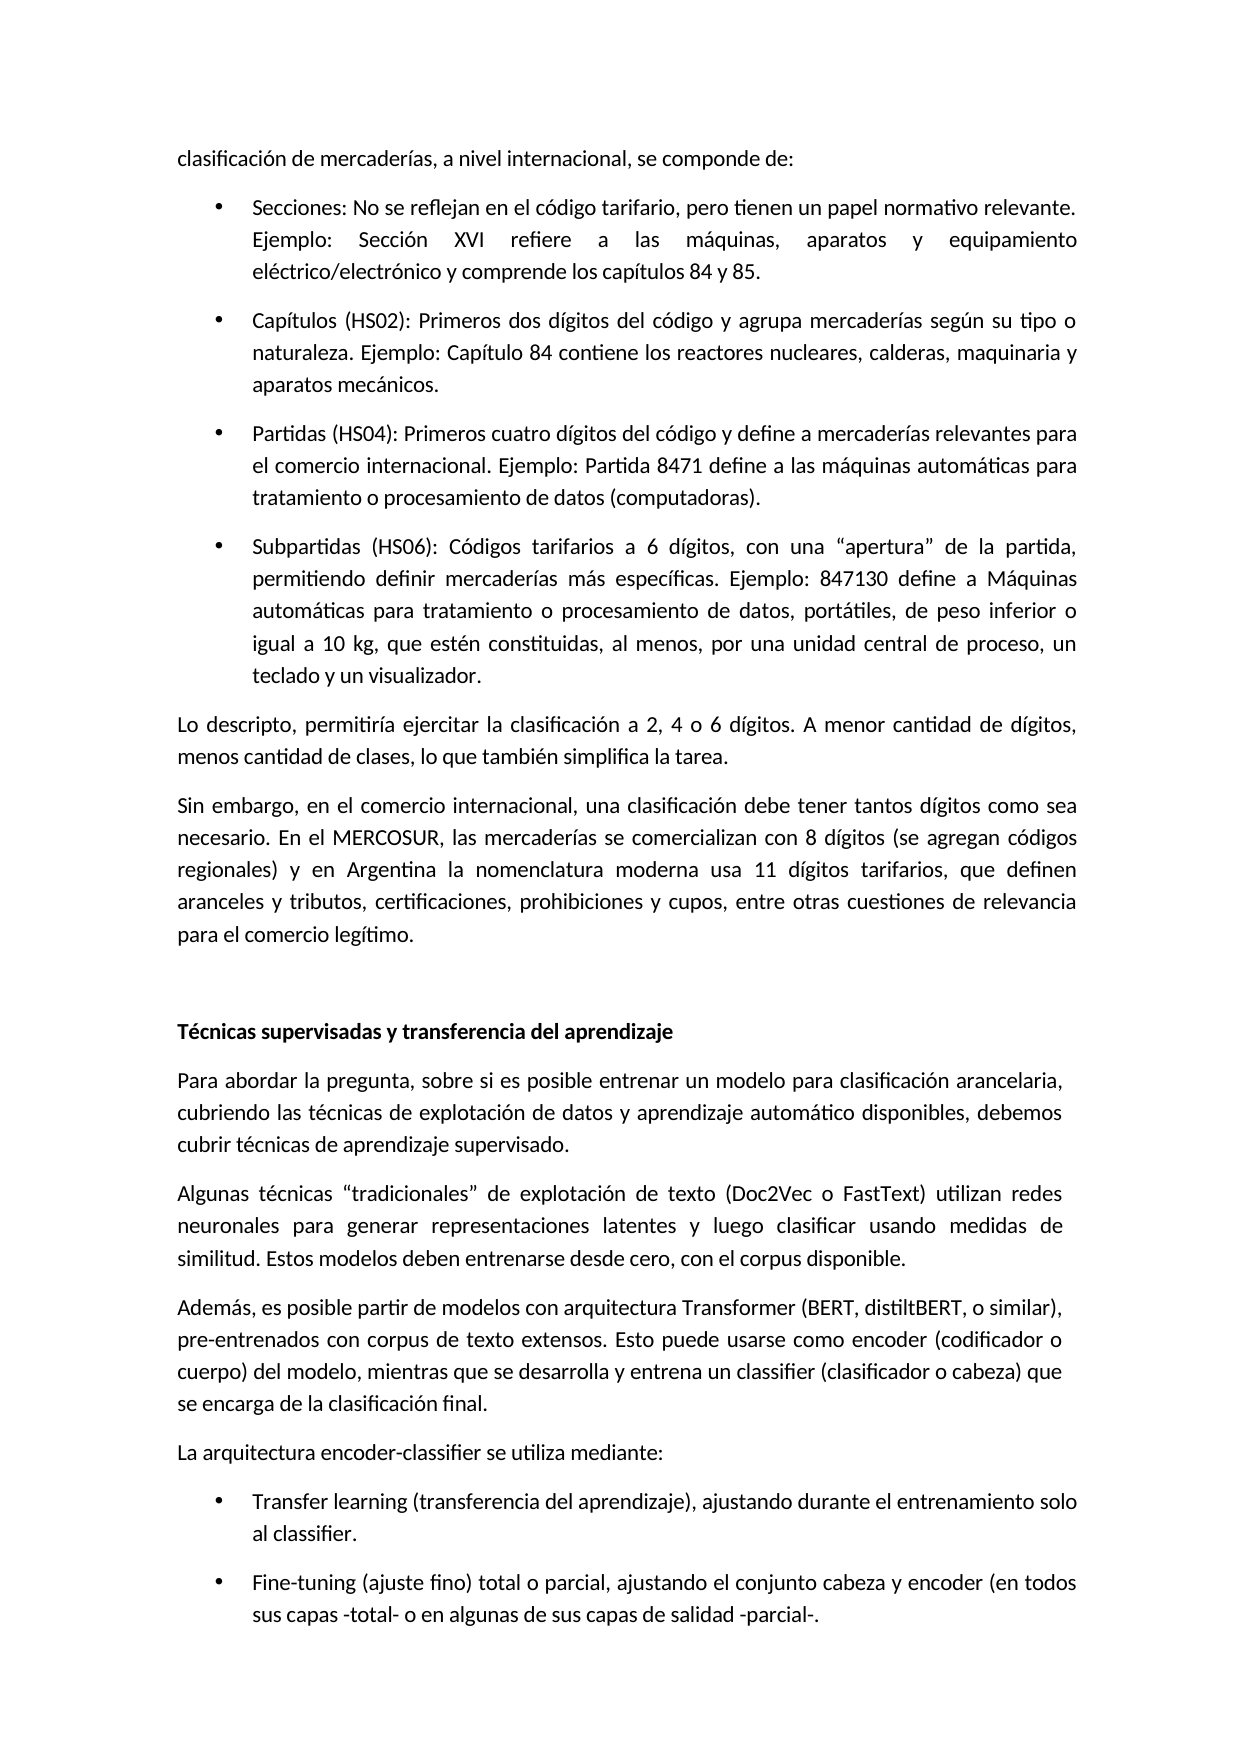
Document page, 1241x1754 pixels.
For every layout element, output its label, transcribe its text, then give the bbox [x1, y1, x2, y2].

list Subpartidas (HS06): Códigos tarifarios a 6 dígitos, con una “apertura” de la partida, permitiendo definir mercaderías más específicas. Ejemplo: 847130 define a Máquinas automáticas para tratamiento o procesamiento de datos, portátiles, de peso inferior o igual a 10 kg, que estén constituidas, al menos, por una unidad central de proceso, un teclado y un visualizador. [214, 532, 1078, 689]
subtitle Además, es posible partir de modelos con arquitectura Transformer (BERT, distiltBERT, o similar), pre-entrenados con corpus de texto extensos. Esto puede usarse como encoder (codificador o cuerpo) del modelo, mientras que se desarrolla y entrena un classifier (clasificador o cabeza) que se encarga de la clasificación final. [177, 1293, 1063, 1417]
subtitle Sin embargo, en el comercio internacional, una clasificación debe tener tantos dígitos como sea necesario. En el MERCOSUR, las mercaderías se comercializan con 8 dígitos (se agregan códigos regionales) y en Argentina la nomenclatura moderna usa 11 dígitos tarifarios, que definen aranceles y tributos, certificaciones, prohibiciones y cupos, entre otras cuestiones de relevancia para el comercio legítimo. [177, 791, 1078, 948]
list Secciones: No se reflejan en el código tarifario, pero tienen un papel normativo relevante. Ejemplo: Sección XVI refiere a las máquinas, aparatos y equipamiento eléctrico/electrónico y comprende los capítulos 84 y 85. [214, 193, 1078, 285]
subtitle Técnicas supervisadas y transferencia del aprendizaje [177, 1017, 1063, 1045]
list Transfer learning (transferencia del aprendizaje), ajustando durante el entrenamiento solo al classifier. [214, 1487, 1078, 1547]
list Fine-tuning (ajuste fino) total o parcial, ajustando el conjunto cabeza y encoder (en todos sus capas -total- o en algunas de sus capas de salidad -parcial-. [214, 1568, 1078, 1628]
subtitle La arquitectura encoder-classifier se utiliza mediante: [177, 1438, 1063, 1466]
subtitle Para abordar la pregunta, sobre si es posible entrenar un modelo para clasificación arancelaria, cubriendo las técnicas de explotación de datos y aprendizaje automático disponibles, debemos cubrir técnicas de aprendizaje supervisado. [177, 1066, 1063, 1159]
subtitle clasificación de mercaderías, a nivel internacional, se componde de: [177, 144, 1063, 172]
subtitle Algunas técnicas “tradicionales” de explotación de texto (Doc2Vec o FastText) utilizan redes neuronales para generar representaciones latentes y luego clasificar usando medidas de similitud. Estos modelos deben entrenarse desde cero, con el corpus disponible. [177, 1179, 1063, 1272]
list Capítulos (HS02): Primeros dos dígitos del código y agrupa mercaderías según su tipo o naturaleza. Ejemplo: Capítulo 84 contiene los reactores nucleares, calderas, maquinaria y aparatos mecánicos. [214, 306, 1078, 398]
list Partidas (HS04): Primeros cuatro dígitos del código y define a mercaderías relevantes para el comercio internacional. Ejemplo: Partida 8471 define a las máquinas automáticas para tratamiento o procesamiento de datos (computadoras). [214, 419, 1078, 511]
subtitle Lo descripto, permitiría ejercitar la clasificación a 2, 4 o 6 dígitos. A menor cantidad de dígitos, menos cantidad de clases, lo que también simplifica la tarea. [177, 710, 1078, 770]
